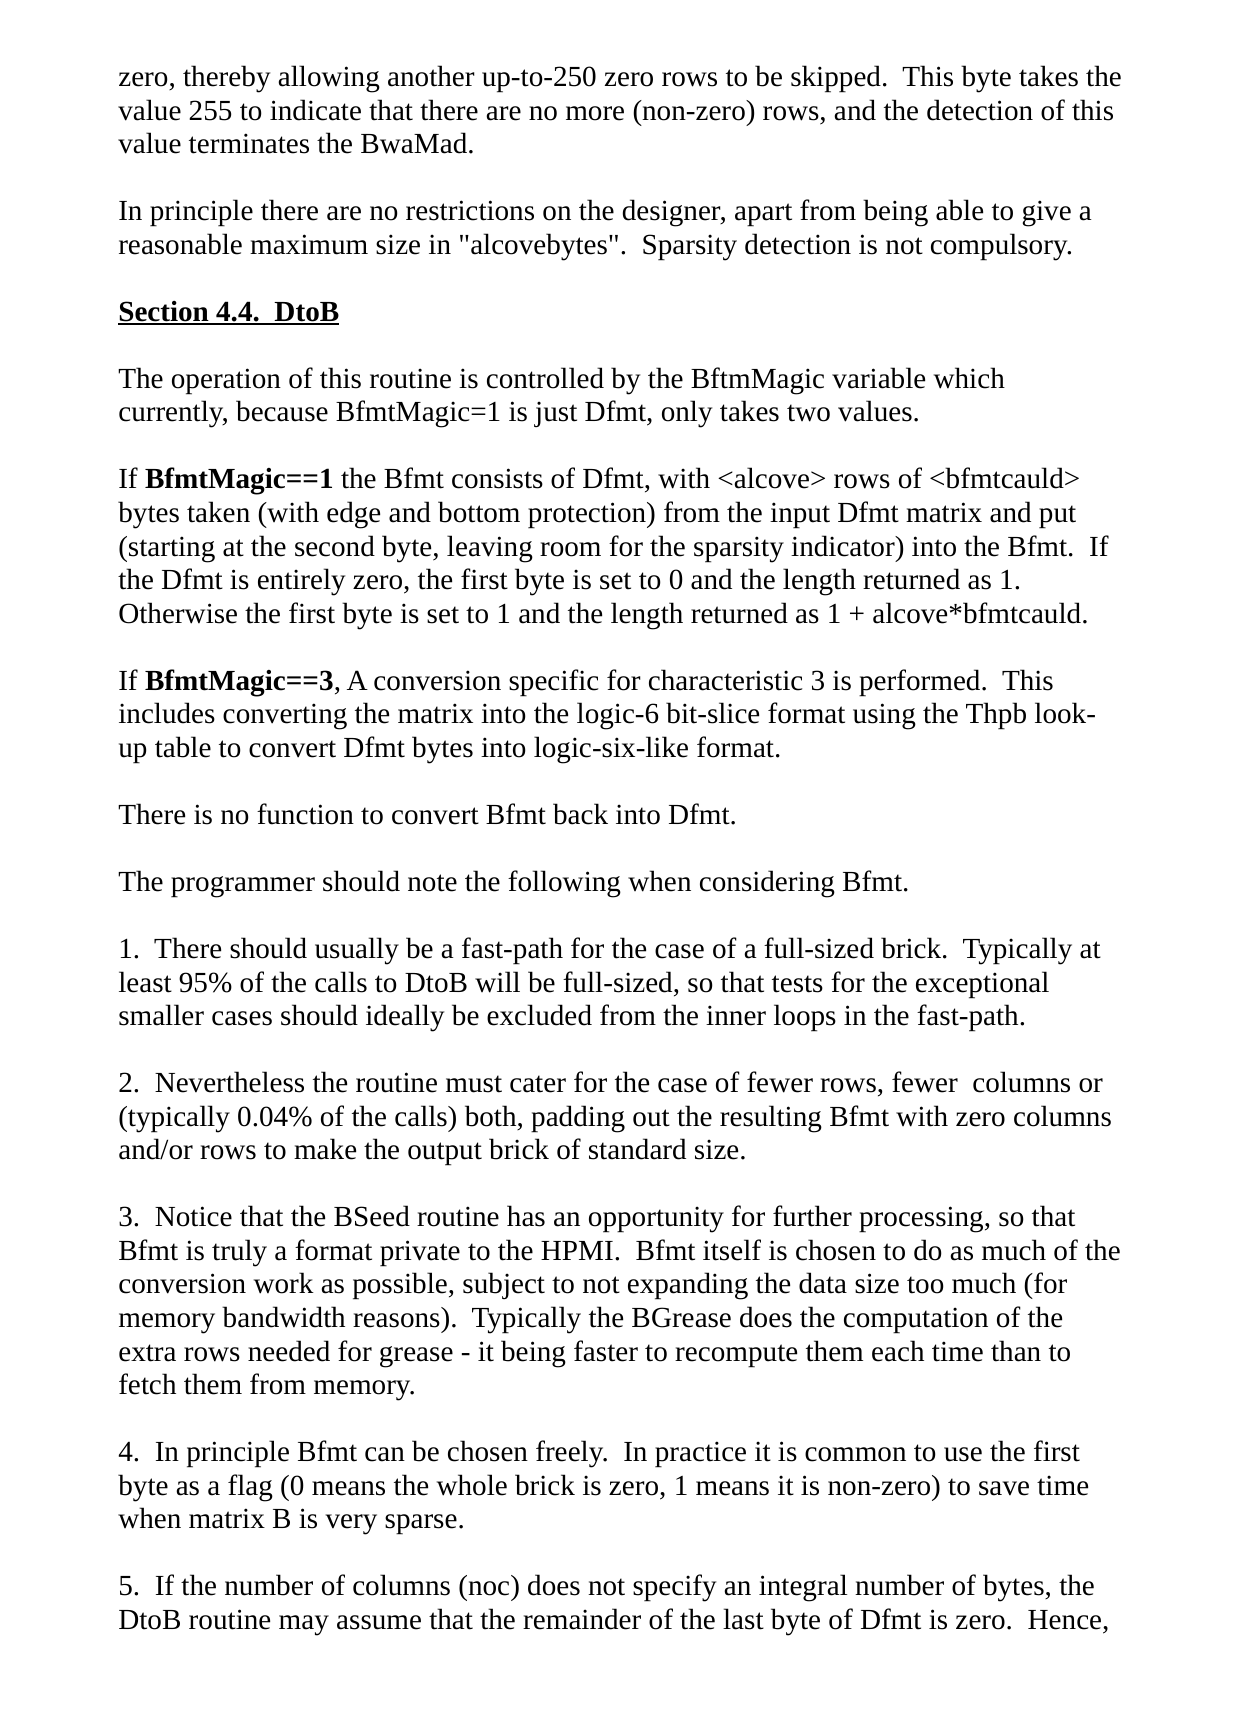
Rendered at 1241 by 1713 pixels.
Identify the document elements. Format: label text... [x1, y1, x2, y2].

text 5. If the number of columns (noc) does not specify an integral number of bytes, the DtoB routine may assume that the remainder of the last byte of Dfmt is zero. Hence, [118, 1568, 1122, 1636]
text There is no function to convert Bfmt back into Dfmt. [118, 797, 1122, 831]
text 1. There should usually be a fast-path for the case of a full-sized brick. Typically at least 95% of the calls to DtoB will be full-sized, so that tests for the exceptional smaller cases should ideally be excluded from the inner loops in the fast-path. [118, 931, 1122, 1032]
text 2. Nevertheless the routine must cater for the case of fewer rows, fewer columns or (typically 0.04% of the calls) both, padding out the resulting Bfmt with zero columns and/or rows to make the output brick of standard size. [118, 1065, 1122, 1166]
text If BfmtMagic==1 the Bfmt consists of Dfmt, with <alcove> rows of <bfmtcauld> bytes taken (with edge and bottom protection) from the input Dfmt matrix and put (starting at the second byte, leaving room for the sparsity indicator) into the Bfmt. If the Dfmt is entirely zero, the first byte is set to 0 and the length returned as 1. Otherwise the first byte is set to 1 and the length returned as 1 + alcove*bfmtcauld. [118, 462, 1122, 629]
text 3. Notice that the BSeed routine has an opportunity for further processing, so that Bfmt is truly a format private to the HPMI. Bfmt itself is chosen to do as much of the conversion work as possible, subject to not expanding the data size too much (for memory bandwidth reasons). Typically the BGrease does the computation of the extra rows needed for grease - it being faster to recompute them each time than to fetch them from memory. [118, 1199, 1122, 1401]
text Section 4.4. DtoB [118, 294, 1122, 327]
text If BfmtMagic==3, A conversion specific for characteristic 3 is performed. This includes converting the matrix into the logic-6 bit-slice format using the Thpb look-up table to convert Dfmt bytes into logic-six-like format. [118, 663, 1122, 763]
text 4. In principle Bfmt can be chosen freely. In practice it is common to use the first byte as a flag (0 means the whole brick is zero, 1 means it is non-zero) to save time when matrix B is very sparse. [118, 1434, 1122, 1535]
text zero, thereby allowing another up-to-250 zero rows to be skipped. This byte takes the value 255 to indicate that there are no more (non-zero) rows, and the detection of this value terminates the BwaMad. [118, 59, 1122, 160]
text The operation of this routine is controlled by the BftmMagic variable which currently, because BfmtMagic=1 is just Dfmt, only takes two values. [118, 361, 1122, 428]
text The programmer should note the following when considering Bfmt. [118, 864, 1122, 898]
text In principle there are no restrictions on the designer, apart from being able to give a reasonable maximum size in "alcovebytes". Sparsity detection is not compulsory. [118, 193, 1122, 260]
